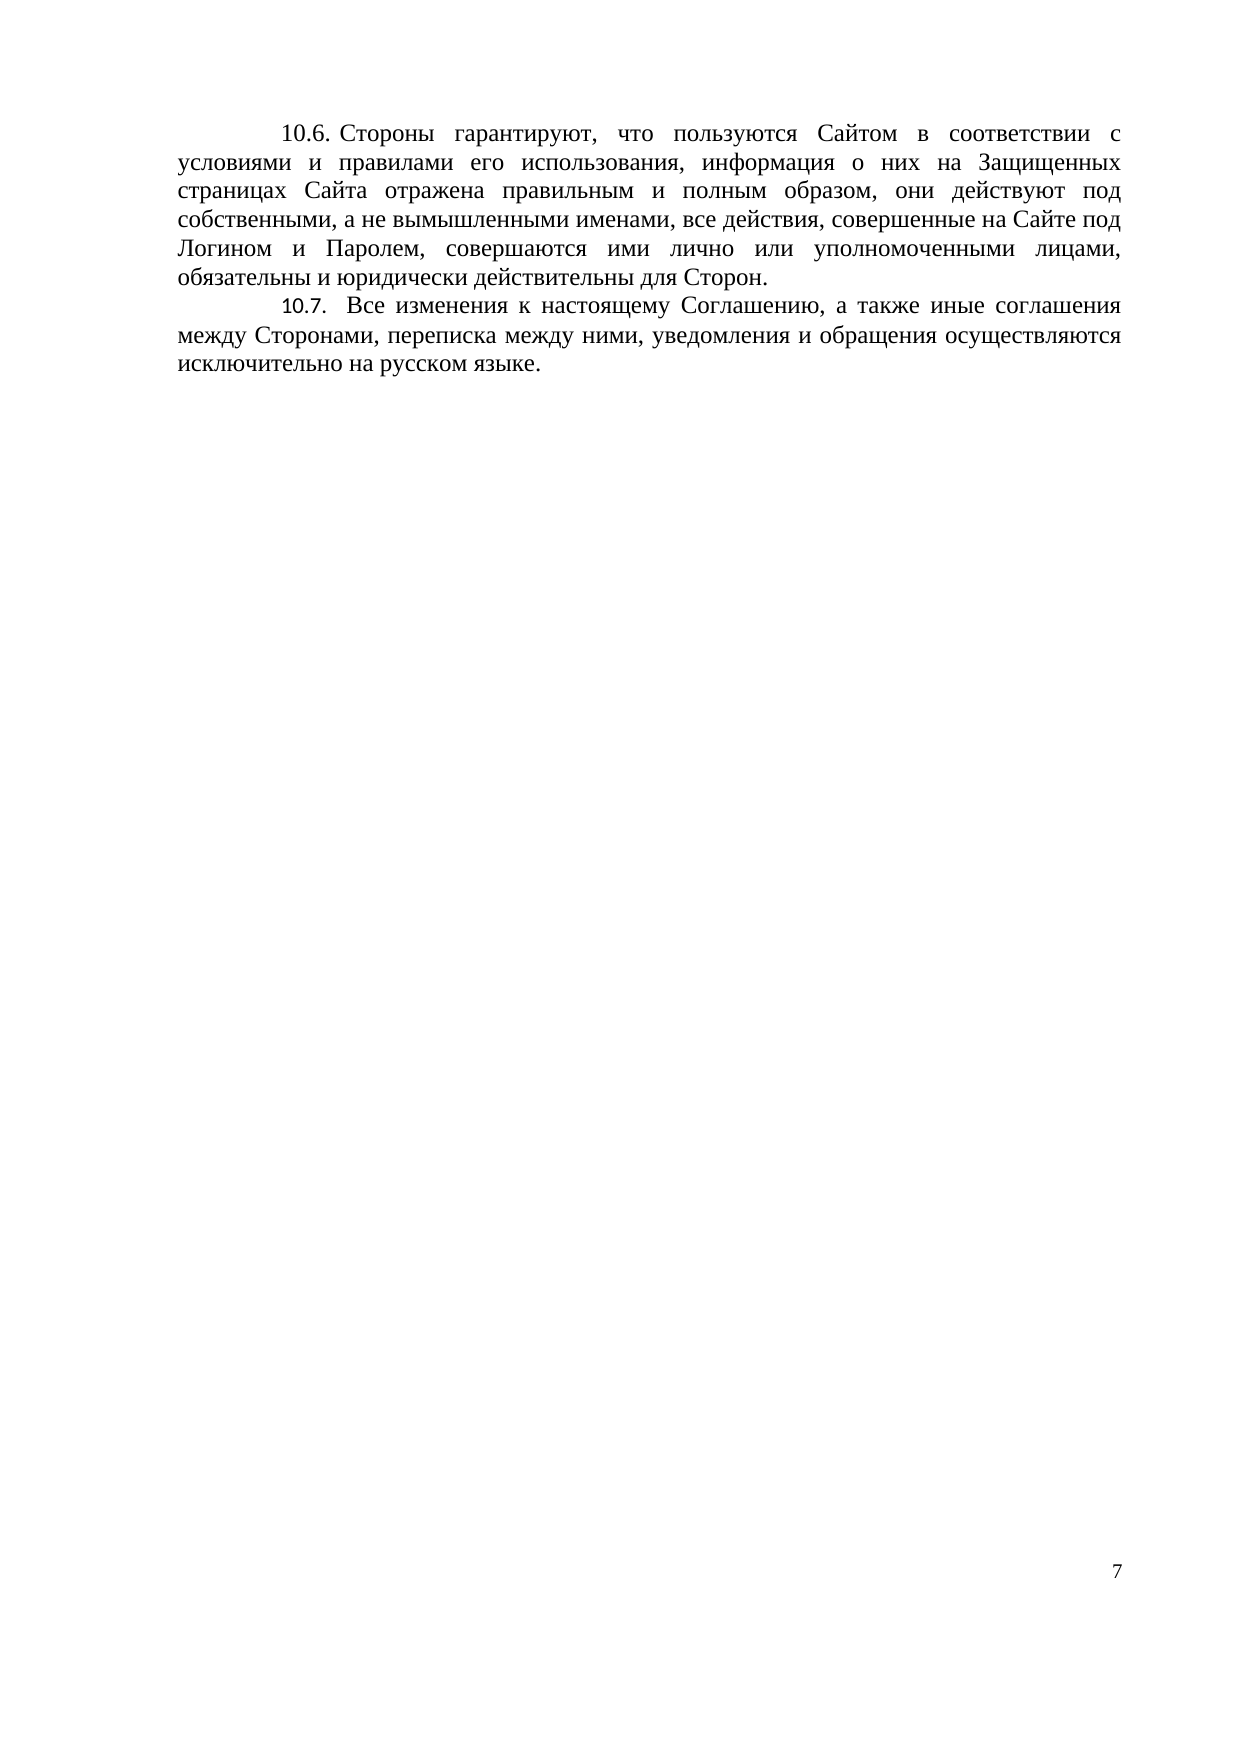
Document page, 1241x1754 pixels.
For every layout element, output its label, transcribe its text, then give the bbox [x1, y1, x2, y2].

list Стороны гарантируют, что пользуются Сайтом в соответствии с условиями и правилами его использования, информация о них на Защищенных страницах Сайта отражена правильным и полным образом, они действуют под собственными, а не вымышленными именами, все действия, совершенные на Сайте под Логином и Паролем, совершаются ими лично или уполномоченными лицами, обязательны и юридически действительны для Сторон. [177, 118, 1122, 291]
list Все изменения к настоящему Соглашению, а также иные соглашения между Сторонами, переписка между ними, уведомления и обращения осуществляются исключительно на русском языке. [177, 291, 1122, 377]
